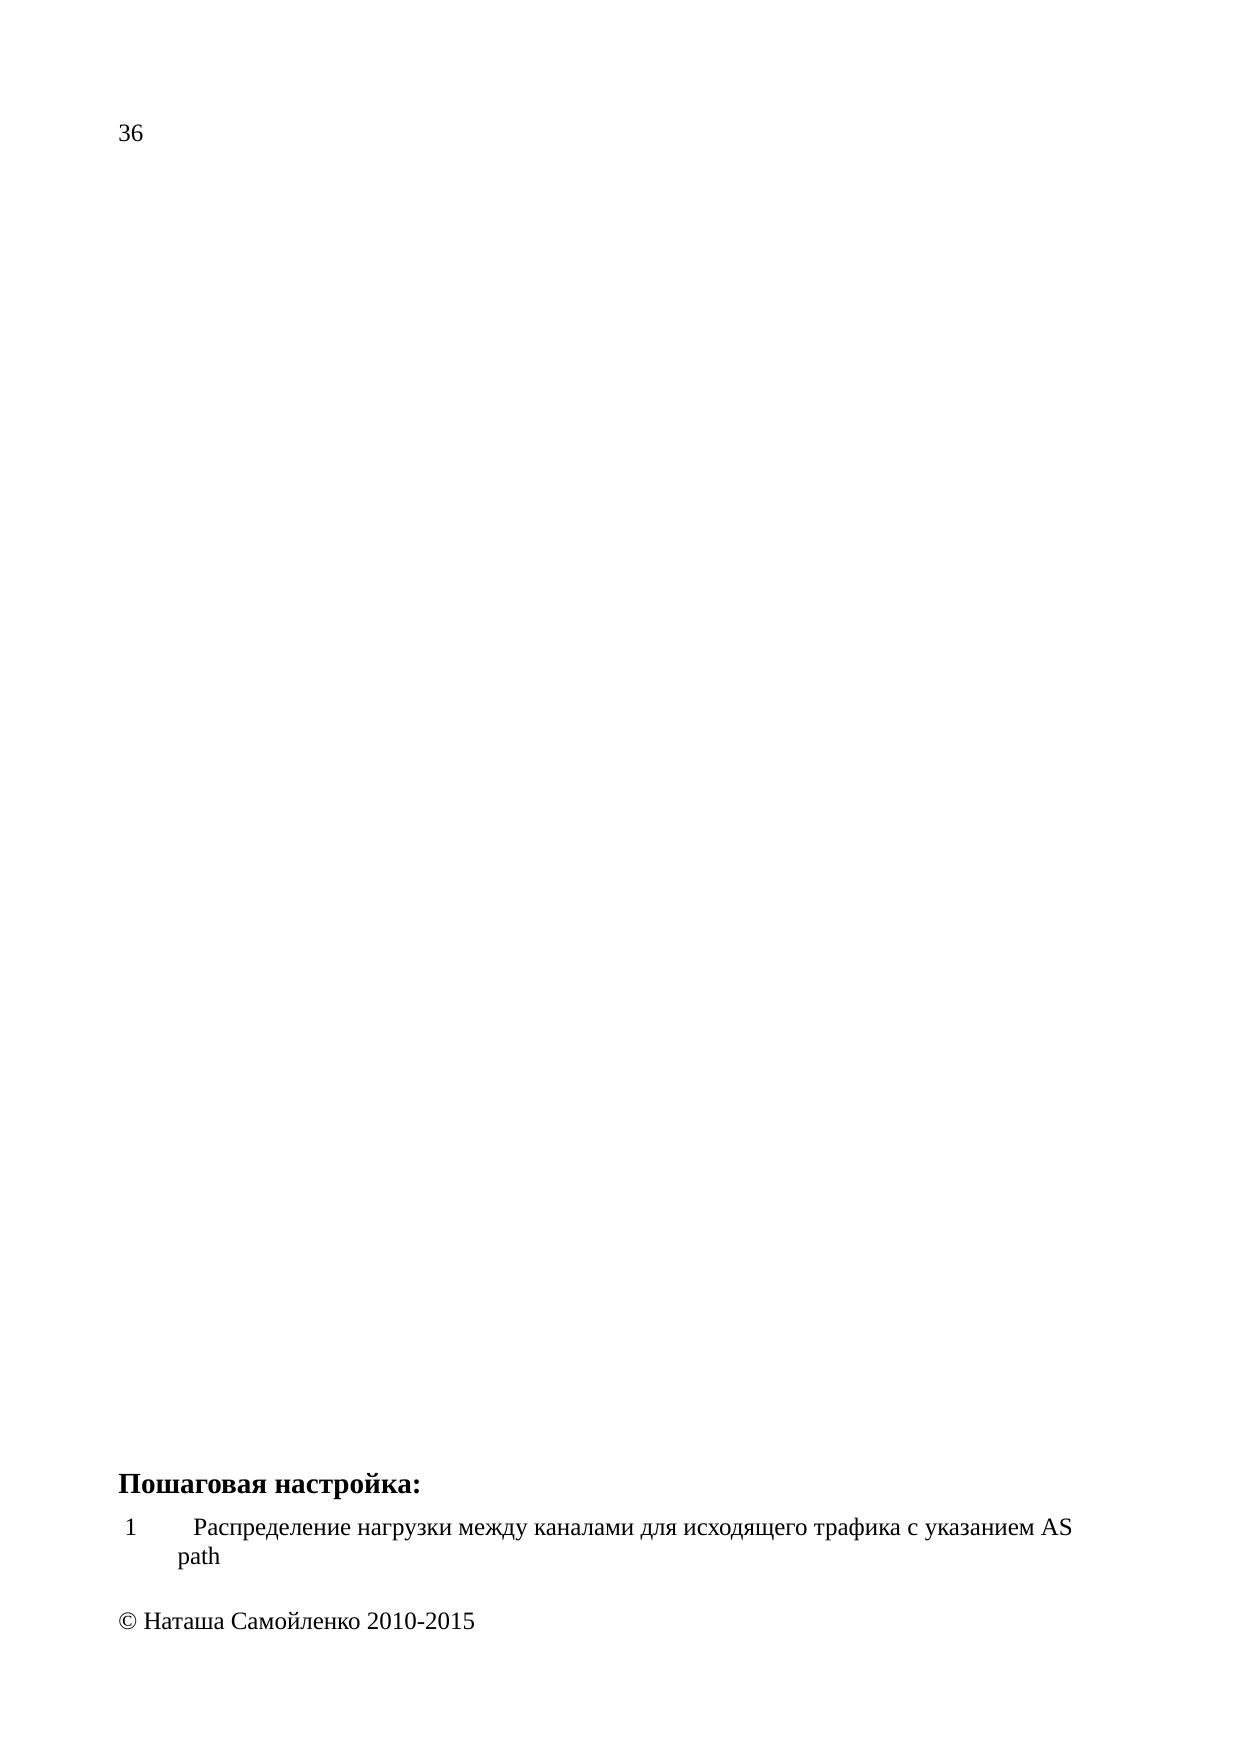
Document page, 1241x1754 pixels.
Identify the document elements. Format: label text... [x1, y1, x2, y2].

text Пошаговая настройка: [118, 1466, 1122, 1500]
list Распределение нагрузки между каналами для исходящего трафика с указанием AS path [118, 1512, 1122, 1570]
